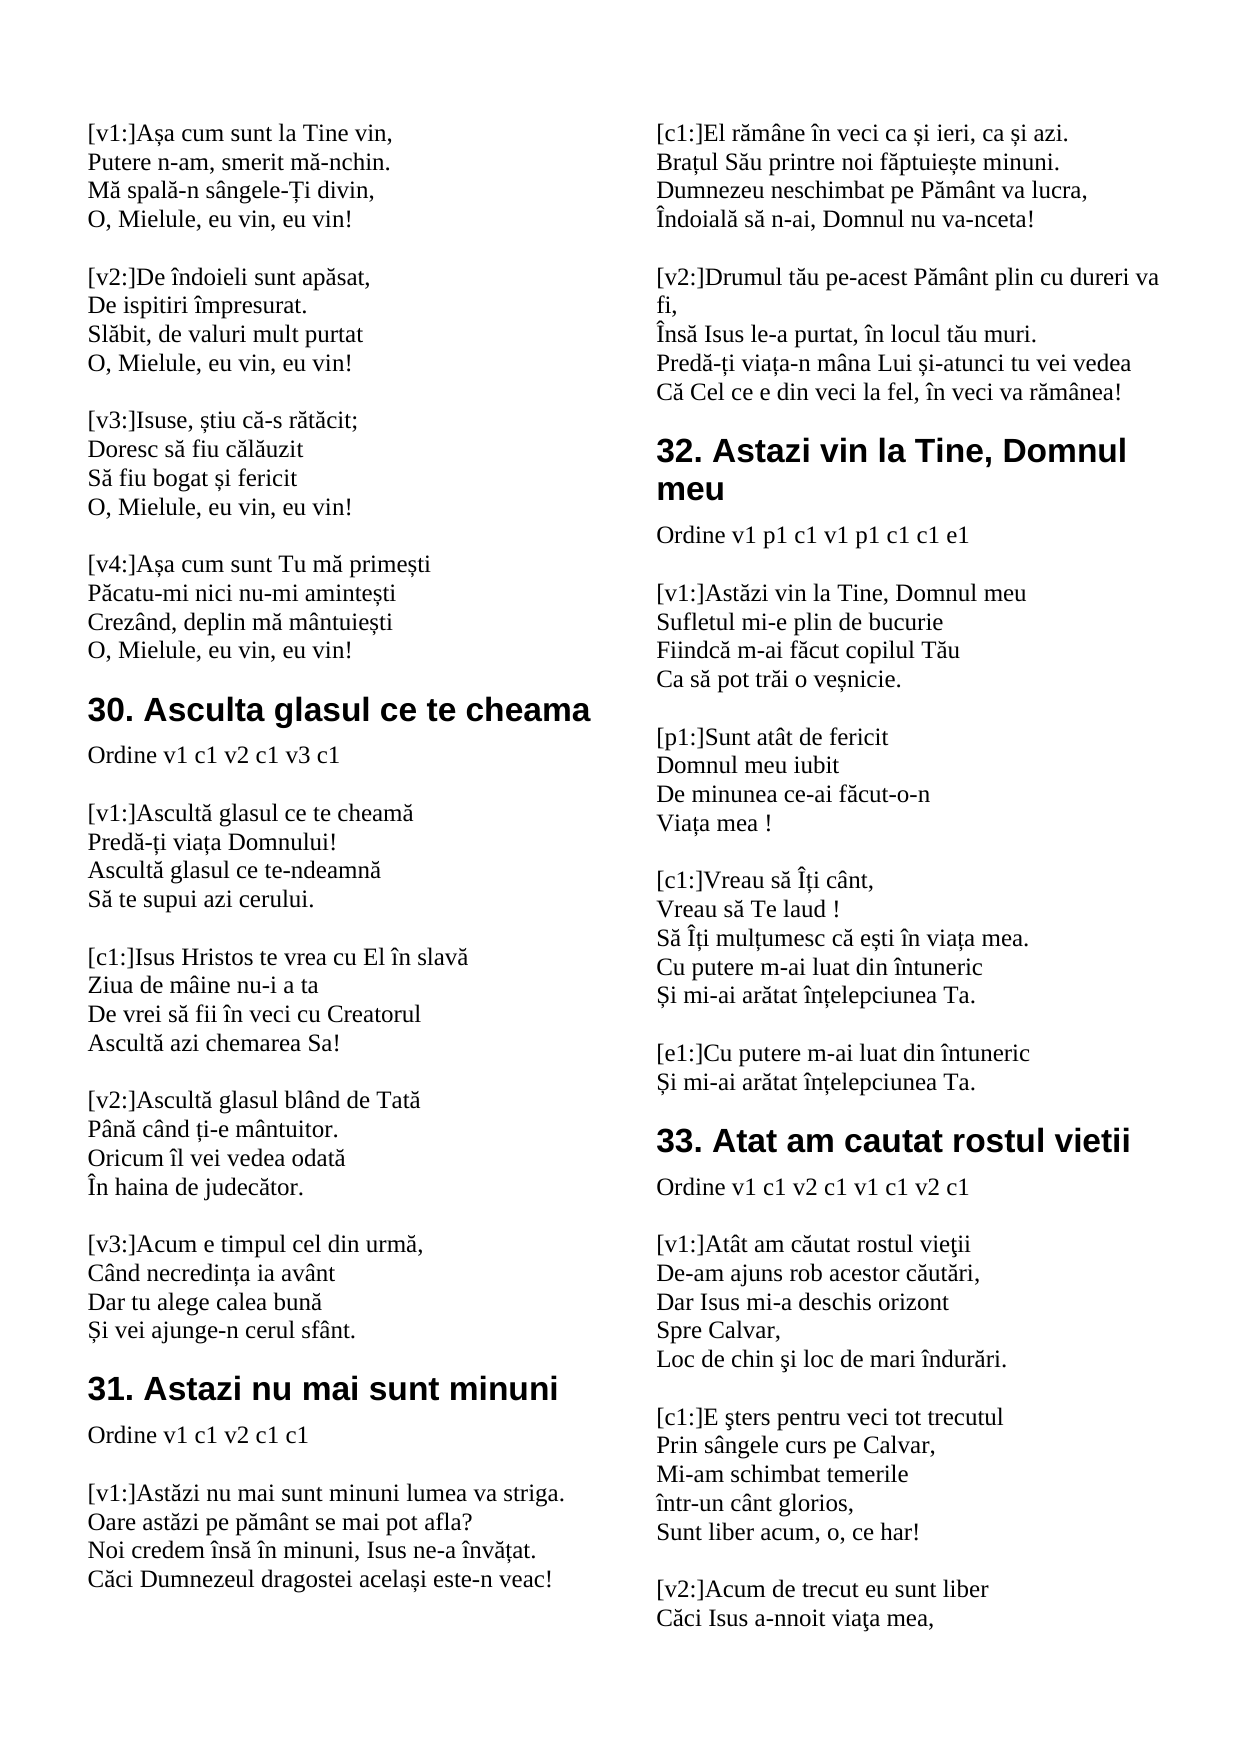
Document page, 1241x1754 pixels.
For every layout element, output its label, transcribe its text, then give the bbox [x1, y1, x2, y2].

text Ordine v1 p1 c1 v1 p1 c1 c1 e1 [v1:]Astăzi vin la Tine, Domnul meu Sufletul mi-e plin de bucurie Fiindcă m-ai făcut copilul Tău Ca să pot trăi o veșnicie. [p1:]Sunt atât de fericit Domnul meu iubit De minunea ce-ai făcut-o-n Viața mea ! [c1:]Vreau să Îți cânt, Vreau să Te laud ! Să Îți mulțumesc că ești în viața mea. Cu putere m-ai luat din întuneric Și mi-ai arătat înțelepciunea Ta. [e1:]Cu putere m-ai luat din întuneric Și mi-ai arătat înțelepciunea Ta. [656, 520, 1166, 1095]
subtitle 31. Astazi nu mai sunt minuni [87, 1369, 597, 1408]
text [c1:]El rămâne în veci ca și ieri, ca și azi. Brațul Său printre noi făptuiește minuni. Dumnezeu neschimbat pe Pământ va lucra, Îndoială să n-ai, Domnul nu va-nceta! [v2:]Drumul tău pe-acest Pământ plin cu dureri va fi, Însă Isus le-a purtat, în locul tău muri. Predă-ți viața-n mâna Lui și-atunci tu vei vedea Că Cel ce e din veci la fel, în veci va rămânea! [656, 118, 1166, 406]
text Ordine v1 c1 v2 c1 v3 c1 [v1:]Ascultă glasul ce te cheamă Predă-ți viața Domnului! Ascultă glasul ce te-ndeamnă Să te supui azi cerului. [c1:]Isus Hristos te vrea cu El în slavă Ziua de mâine nu-i a ta De vrei să fii în veci cu Creatorul Ascultă azi chemarea Sa! [v2:]Ascultă glasul blând de Tată Până când ți-e mântuitor. Oricum îl vei vedea odată În haina de judecător. [v3:]Acum e timpul cel din urmă, Când necredința ia avânt Dar tu alege calea bună Și vei ajunge-n cerul sfânt. [87, 741, 597, 1344]
text Ordine v1 c1 v2 c1 v1 c1 v2 c1 [v1:]Atât am căutat rostul vieţii De-am ajuns rob acestor căutări, Dar Isus mi-a deschis orizont Spre Calvar, Loc de chin şi loc de mari îndurări. [c1:]E şters pentru veci tot trecutul Prin sângele curs pe Calvar, Mi-am schimbat temerile într-un cânt glorios, Sunt liber acum, o, ce har! [v2:]Acum de trecut eu sunt liber Căci Isus a-nnoit viaţa mea, [656, 1172, 1166, 1632]
text Ordine v1 c1 v2 c1 c1 [v1:]Astăzi nu mai sunt minuni lumea va striga. Oare astăzi pe pământ se mai pot afla? Noi credem însă în minuni, Isus ne-a învățat. Căci Dumnezeul dragostei același este-n veac! [87, 1420, 597, 1622]
subtitle 32. Astazi vin la Tine, Domnul meu [656, 431, 1166, 508]
text [v1:]Așa cum sunt la Tine vin, Putere n-am, smerit mă-nchin. Mă spală-n sângele-Ți divin, O, Mielule, eu vin, eu vin! [v2:]De îndoieli sunt apăsat, De ispitiri împresurat. Slăbit, de valuri mult purtat O, Mielule, eu vin, eu vin! [v3:]Isuse, știu că-s rătăcit; Doresc să fiu călăuzit Să fiu bogat și fericit O, Mielule, eu vin, eu vin! [v4:]Așa cum sunt Tu mă primești Păcatu-mi nici nu-mi amintești Crezând, deplin mă mântuiești O, Mielule, eu vin, eu vin! [87, 118, 597, 664]
subtitle 30. Asculta glasul ce te cheama [87, 689, 597, 728]
subtitle 33. Atat am cautat rostul vietii [656, 1120, 1166, 1159]
